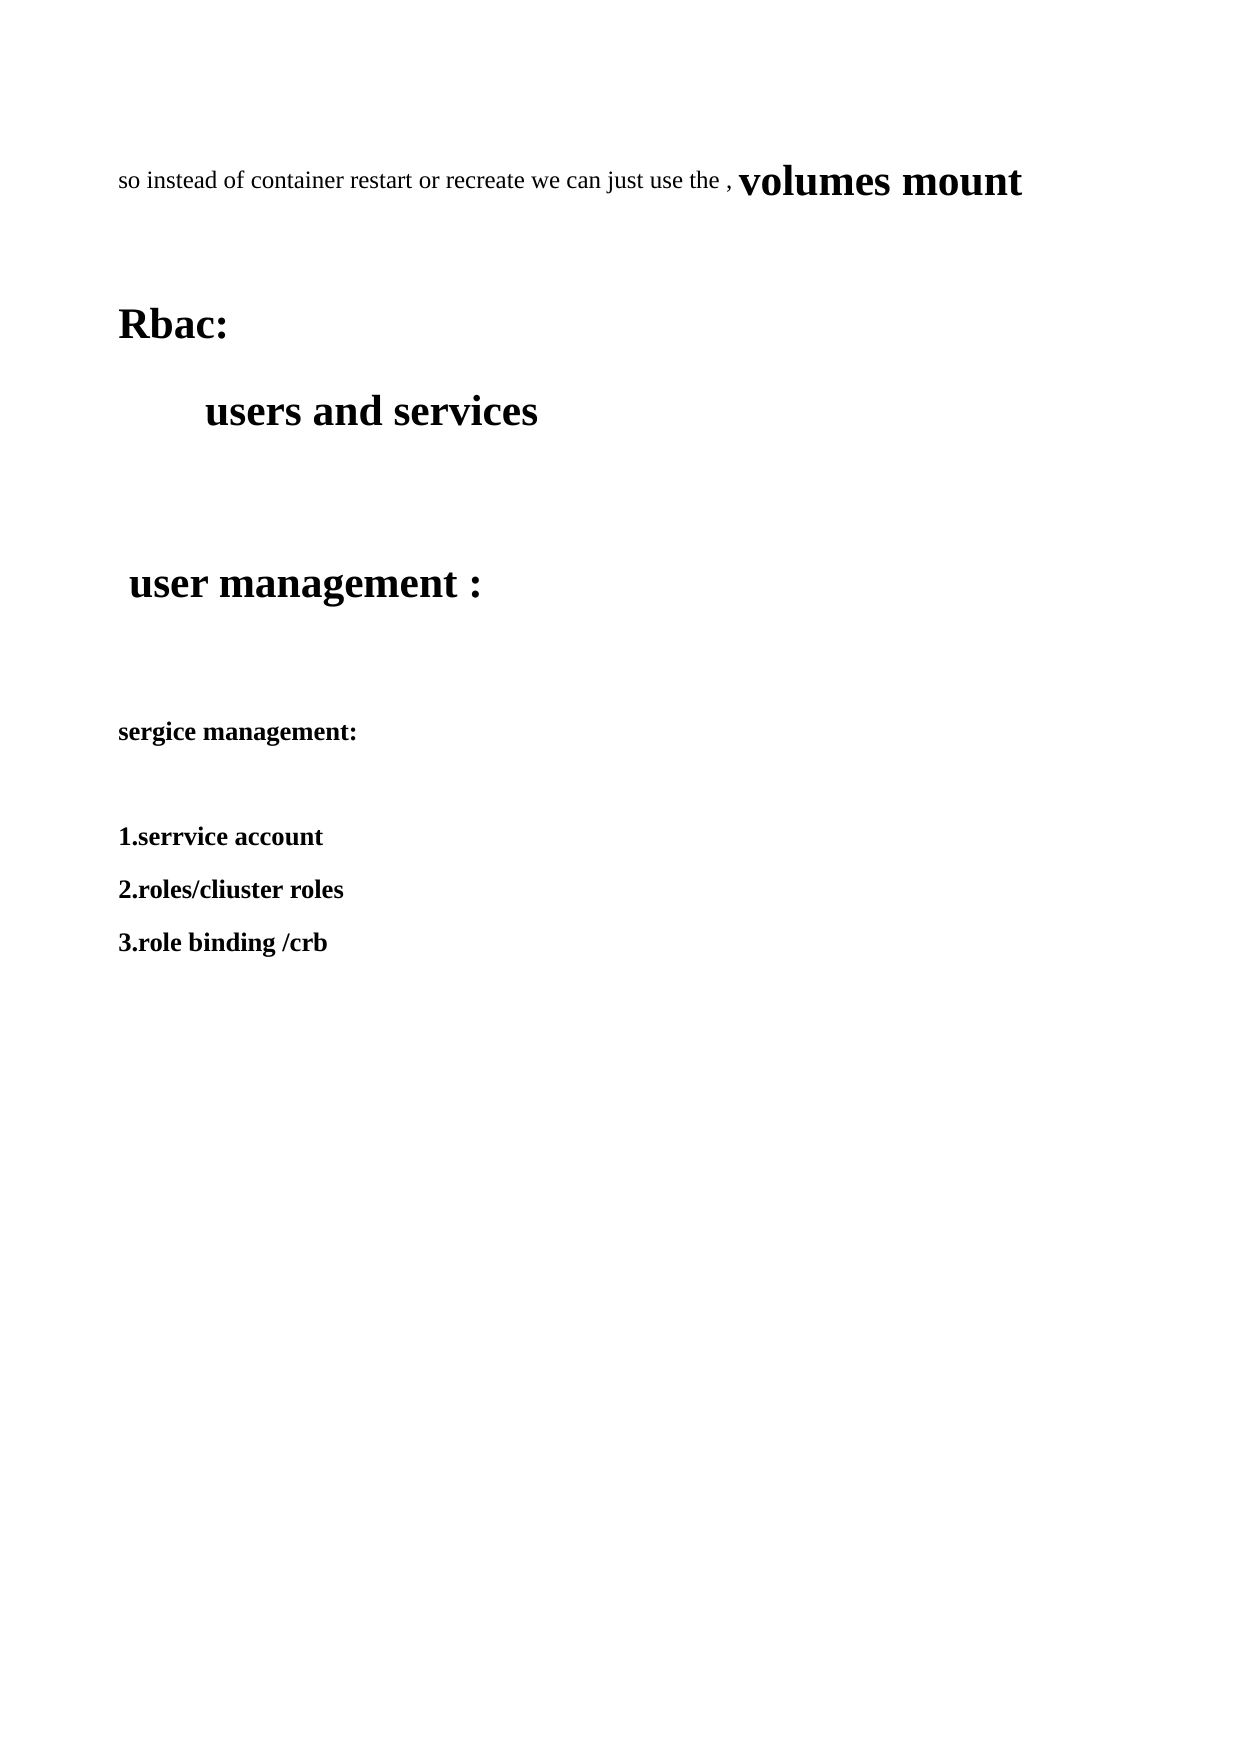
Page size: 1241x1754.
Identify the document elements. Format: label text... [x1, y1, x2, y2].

text users and services user management : sergice management: 1.serrvice account 2.roles/cliuster roles 3.role binding /crb [118, 348, 1122, 1038]
text so instead of container restart or recreate we can just use the , volumes mount [118, 118, 1122, 233]
text Rbac: [118, 262, 1122, 348]
